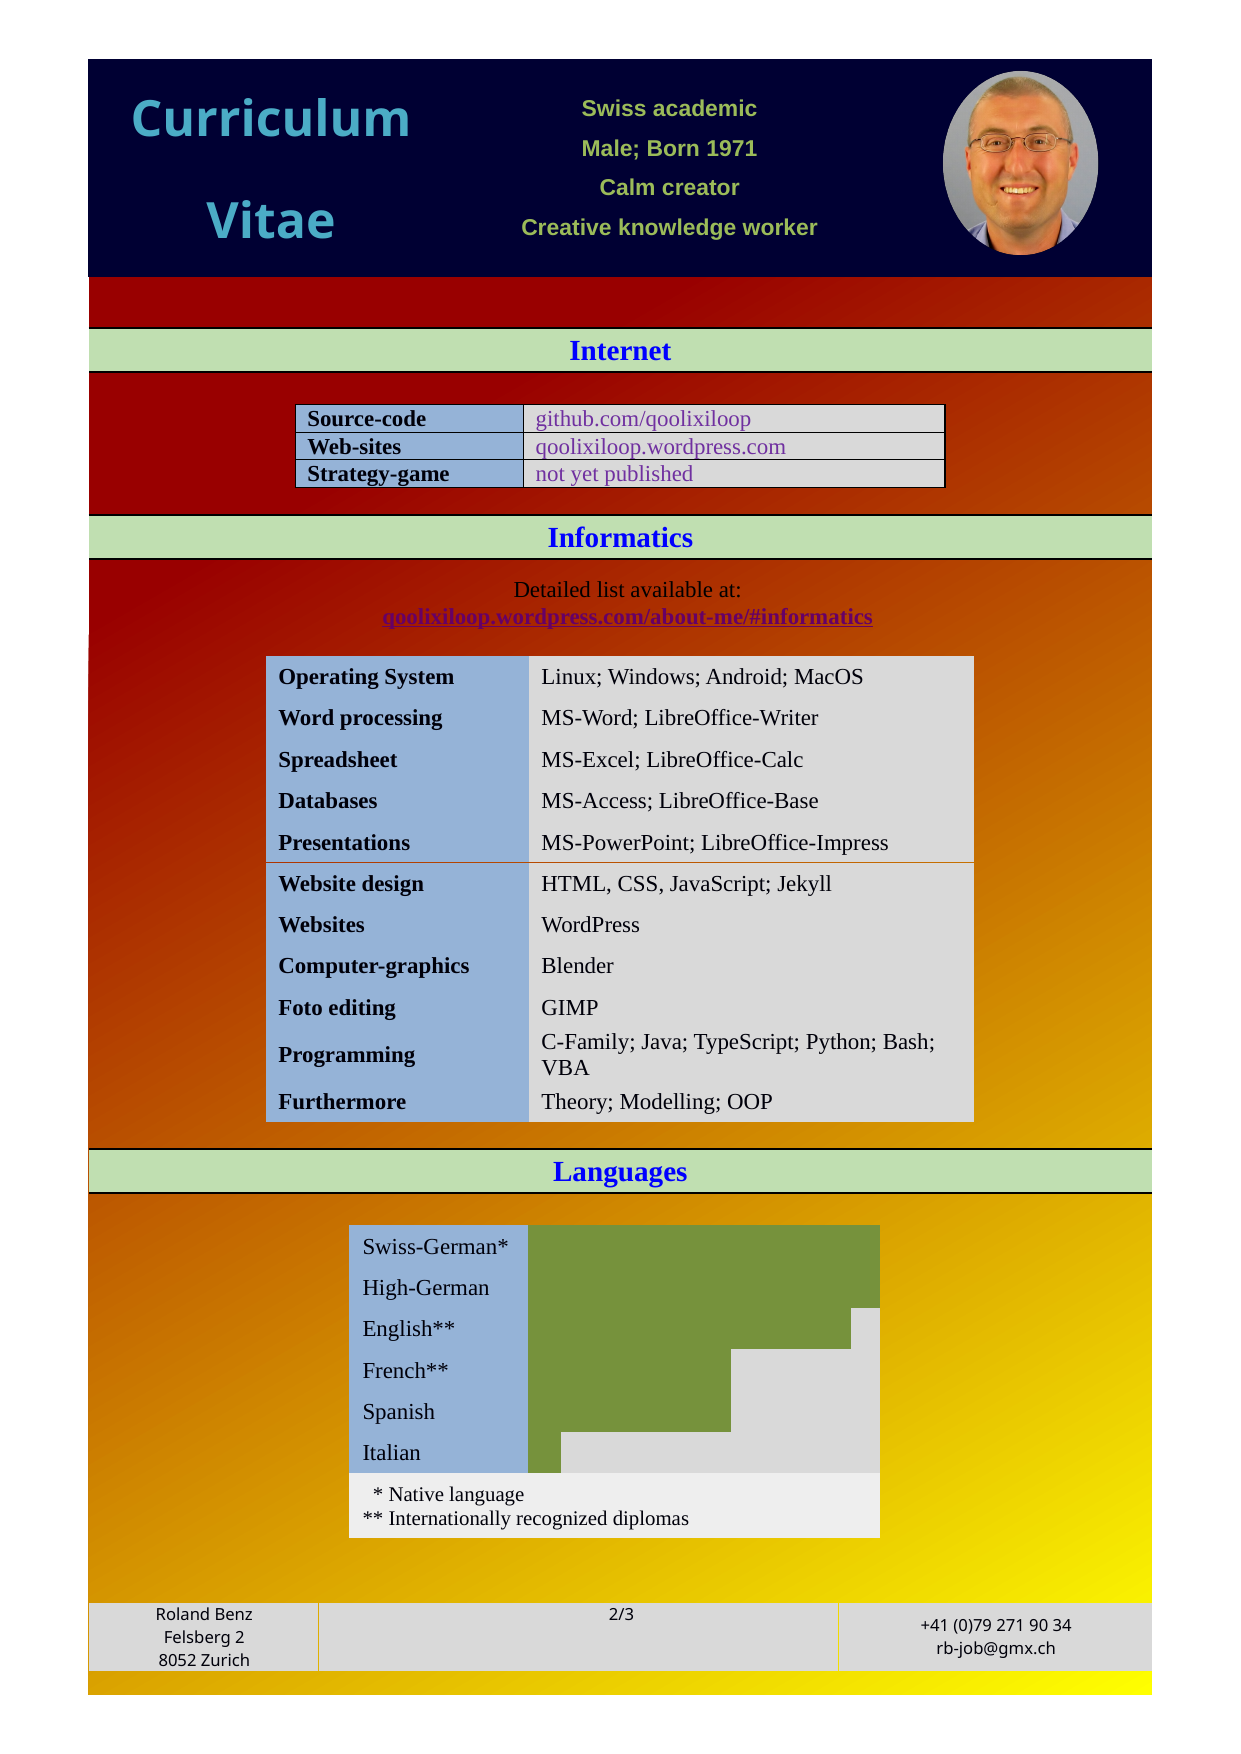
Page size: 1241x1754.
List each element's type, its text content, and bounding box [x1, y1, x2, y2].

table_cell WordPress [529, 904, 974, 945]
table_cell MS-Excel; LibreOffice-Calc [529, 738, 974, 780]
table_cell [528, 1391, 731, 1432]
table_cell French** [349, 1349, 528, 1391]
table_header Linux; Windows; Android; MacOS [529, 656, 974, 697]
table_cell [528, 1432, 561, 1473]
table_header Swiss-German* [349, 1225, 528, 1267]
text Informatics [89, 516, 1152, 558]
table_cell MS-Access; LibreOffice-Base [529, 780, 974, 821]
table_cell [851, 1308, 880, 1349]
table_cell [561, 1432, 880, 1473]
table_cell MS-PowerPoint; LibreOffice-Impress [529, 821, 974, 862]
table_cell [528, 1267, 880, 1308]
table_cell C-Family; Java; TypeScript; Python; Bash; VBA [529, 1028, 974, 1081]
table_cell Strategy-game [296, 460, 523, 487]
table_cell Theory; Modelling; OOP [529, 1081, 974, 1122]
table_cell HTML, CSS, JavaScript; Jekyll [529, 863, 974, 904]
table_cell Websites [266, 904, 529, 945]
table_cell Foto editing [266, 986, 529, 1028]
table_cell not yet published [524, 460, 944, 487]
table_header [528, 1225, 880, 1267]
table_cell [731, 1349, 880, 1391]
table_cell Databases [266, 780, 529, 821]
table_cell GIMP [529, 986, 974, 1028]
table_cell Computer-graphics [266, 945, 529, 986]
table_cell qoolixiloop.wordpress.com [524, 433, 944, 459]
table_cell [731, 1391, 880, 1432]
table_cell High-German [349, 1267, 528, 1308]
table_cell Italian [349, 1432, 528, 1473]
table_header Operating System [266, 656, 529, 697]
picture [942, 70, 1099, 255]
table_cell Web-sites [296, 433, 523, 459]
table_cell Furthermore [266, 1081, 529, 1122]
table_cell MS-Word; LibreOffice-Writer [529, 697, 974, 738]
text Detailed list available at: [103, 577, 1152, 603]
text qoolixiloop.wordpress.com/about-me/#informatics [103, 603, 1152, 629]
table_cell Spreadsheet [266, 738, 529, 780]
table_cell * Native language ** Internationally recognized diplomas [349, 1473, 880, 1538]
table_cell Word processing [266, 697, 529, 738]
table_cell Website design [266, 863, 529, 904]
table_cell Spanish [349, 1391, 528, 1432]
table_cell Blender [529, 945, 974, 986]
table_cell Programming [266, 1028, 529, 1081]
table_cell [528, 1308, 851, 1349]
text Languages [89, 1150, 1152, 1192]
table_header Source-code [296, 405, 523, 432]
table_header github.com/qoolixiloop [524, 405, 944, 432]
table_cell [528, 1349, 731, 1391]
text Internet [89, 329, 1152, 371]
table_cell Presentations [266, 821, 529, 862]
table_cell English** [349, 1308, 528, 1349]
